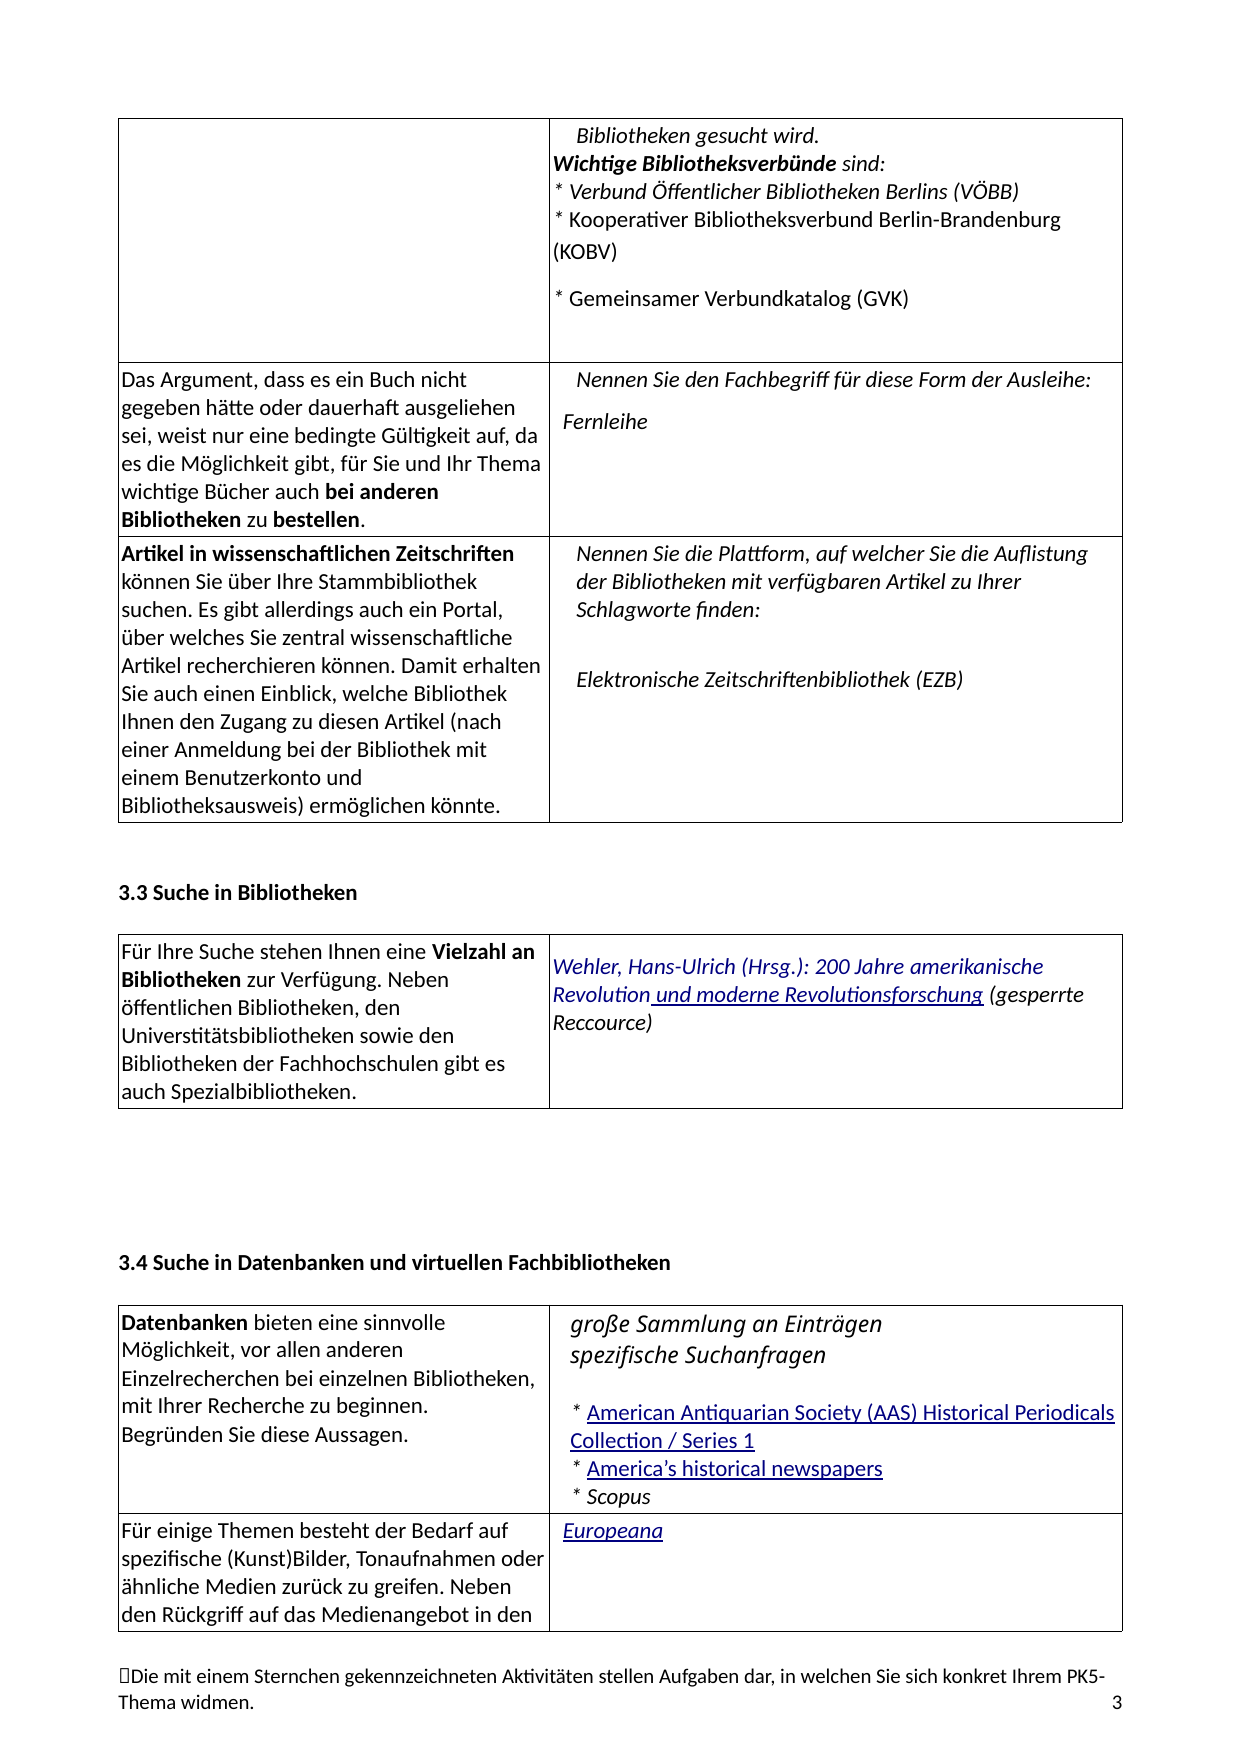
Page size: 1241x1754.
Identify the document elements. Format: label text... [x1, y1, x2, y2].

table_cell Nennen Sie die Plattform, auf welcher Sie die Auflistung der Bibliotheken mit verfügbaren Artikel zu Ihrer Schlagworte finden: Elektronische Zeitschriftenbibliothek (EZB) [550, 537, 1122, 822]
table_cell Artikel in wissenschaftlichen Zeitschriften können Sie über Ihre Stammbibliothek suchen. Es gibt allerdings auch ein Portal, über welches Sie zentral wissenschaftliche Artikel recherchieren können. Damit erhalten Sie auch einen Einblick, welche Bibliothek Ihnen den Zugang zu diesen Artikel (nach einer Anmeldung bei der Bibliothek mit einem Benutzerkonto und Bibliotheksausweis) ermöglichen könnte. [119, 537, 549, 822]
table_header [119, 119, 549, 362]
table_header große Sammlung an Einträgen spezifische Suchanfragen * American Antiquarian Society (AAS) Historical Periodicals Collection / Series 1 * America’s historical newspapers * Scopus [550, 1306, 1122, 1513]
text 3.3 Suche in Bibliotheken [118, 878, 1122, 906]
table_cell Europeana [550, 1514, 1122, 1631]
table_cell Nennen Sie den Fachbegriff für diese Form der Ausleihe: Fernleihe [550, 363, 1122, 536]
text 3.4 Suche in Datenbanken und virtuellen Fachbibliotheken [118, 1248, 1122, 1277]
table_header Für Ihre Suche stehen Ihnen eine Vielzahl an Bibliotheken zur Verfügung. Neben öffentlichen Bibliotheken, den Universtitätsbibliotheken sowie den Bibliotheken der Fachhochschulen gibt es auch Spezialbibliotheken. [119, 935, 549, 1108]
table_header Datenbanken bieten eine sinnvolle Möglichkeit, vor allen anderen Einzelrecherchen bei einzelnen Bibliotheken, mit Ihrer Recherche zu beginnen. Begründen Sie diese Aussagen. [119, 1306, 549, 1513]
table_cell Für einige Themen besteht der Bedarf auf spezifische (Kunst)Bilder, Tonaufnahmen oder ähnliche Medien zurück zu greifen. Neben den Rückgriff auf das Medienangebot in den [119, 1514, 549, 1631]
table_header Bibliotheken gesucht wird. Wichtige Bibliotheksverbünde sind: * Verbund Öffentlicher Bibliotheken Berlins (VÖBB) * Kooperativer Bibliotheksverbund Berlin-Brandenburg (KOBV) * Gemeinsamer Verbundkatalog (GVK) [550, 119, 1122, 362]
table_cell Das Argument, dass es ein Buch nicht gegeben hätte oder dauerhaft ausgeliehen sei, weist nur eine bedingte Gültigkeit auf, da es die Möglichkeit gibt, für Sie und Ihr Thema wichtige Bücher auch bei anderen Bibliotheken zu bestellen. [119, 363, 549, 536]
table_header Wehler, Hans-Ulrich (Hrsg.): 200 Jahre amerikanische Revolution und moderne Revolutionsforschung (gesperrte Reccource) [550, 935, 1122, 1108]
